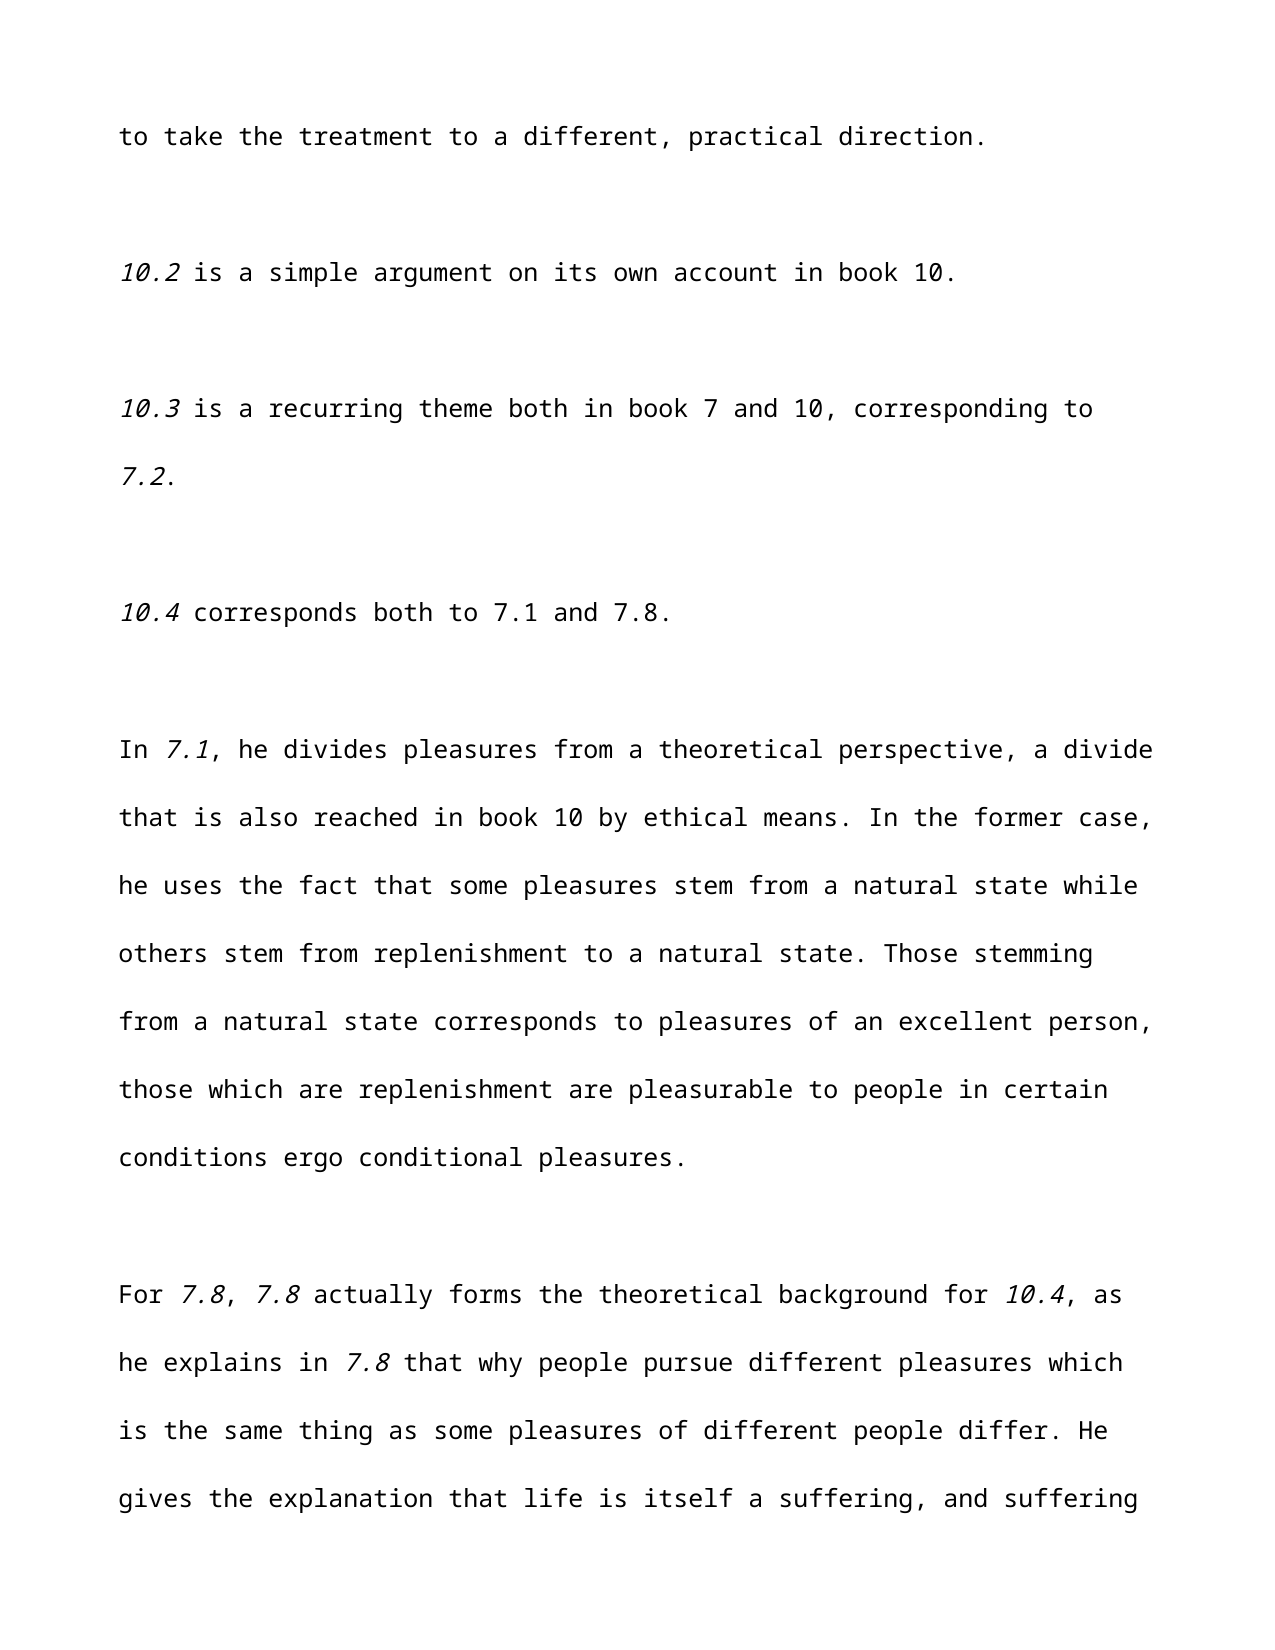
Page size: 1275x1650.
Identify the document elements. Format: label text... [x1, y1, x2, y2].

text 10.4 corresponds both to 7.1 and 7.8. [118, 595, 1157, 629]
text to take the treatment to a different, practical direction. [118, 118, 1157, 152]
text 10.2 is a simple argument on its own account in book 10. [118, 254, 1157, 288]
text 10.3 is a recurring theme both in book 7 and 10, corresponding to 7.2. [118, 391, 1157, 493]
text For 7.8, 7.8 actually forms the theoretical background for 10.4, as he explains in 7.8 that why people pursue different pleasures which is the same thing as some pleasures of different people differ. He gives the explanation that life is itself a suffering, and suffering [118, 1276, 1157, 1515]
text In 7.1, he divides pleasures from a theoretical perspective, a divide that is also reached in book 10 by ethical means. In the former case, he uses the fact that some pleasures stem from a natural state while others stem from replenishment to a natural state. Those stemming from a natural state corresponds to pleasures of an excellent person, those which are replenishment are pleasurable to people in certain conditions ergo conditional pleasures. [118, 731, 1157, 1174]
